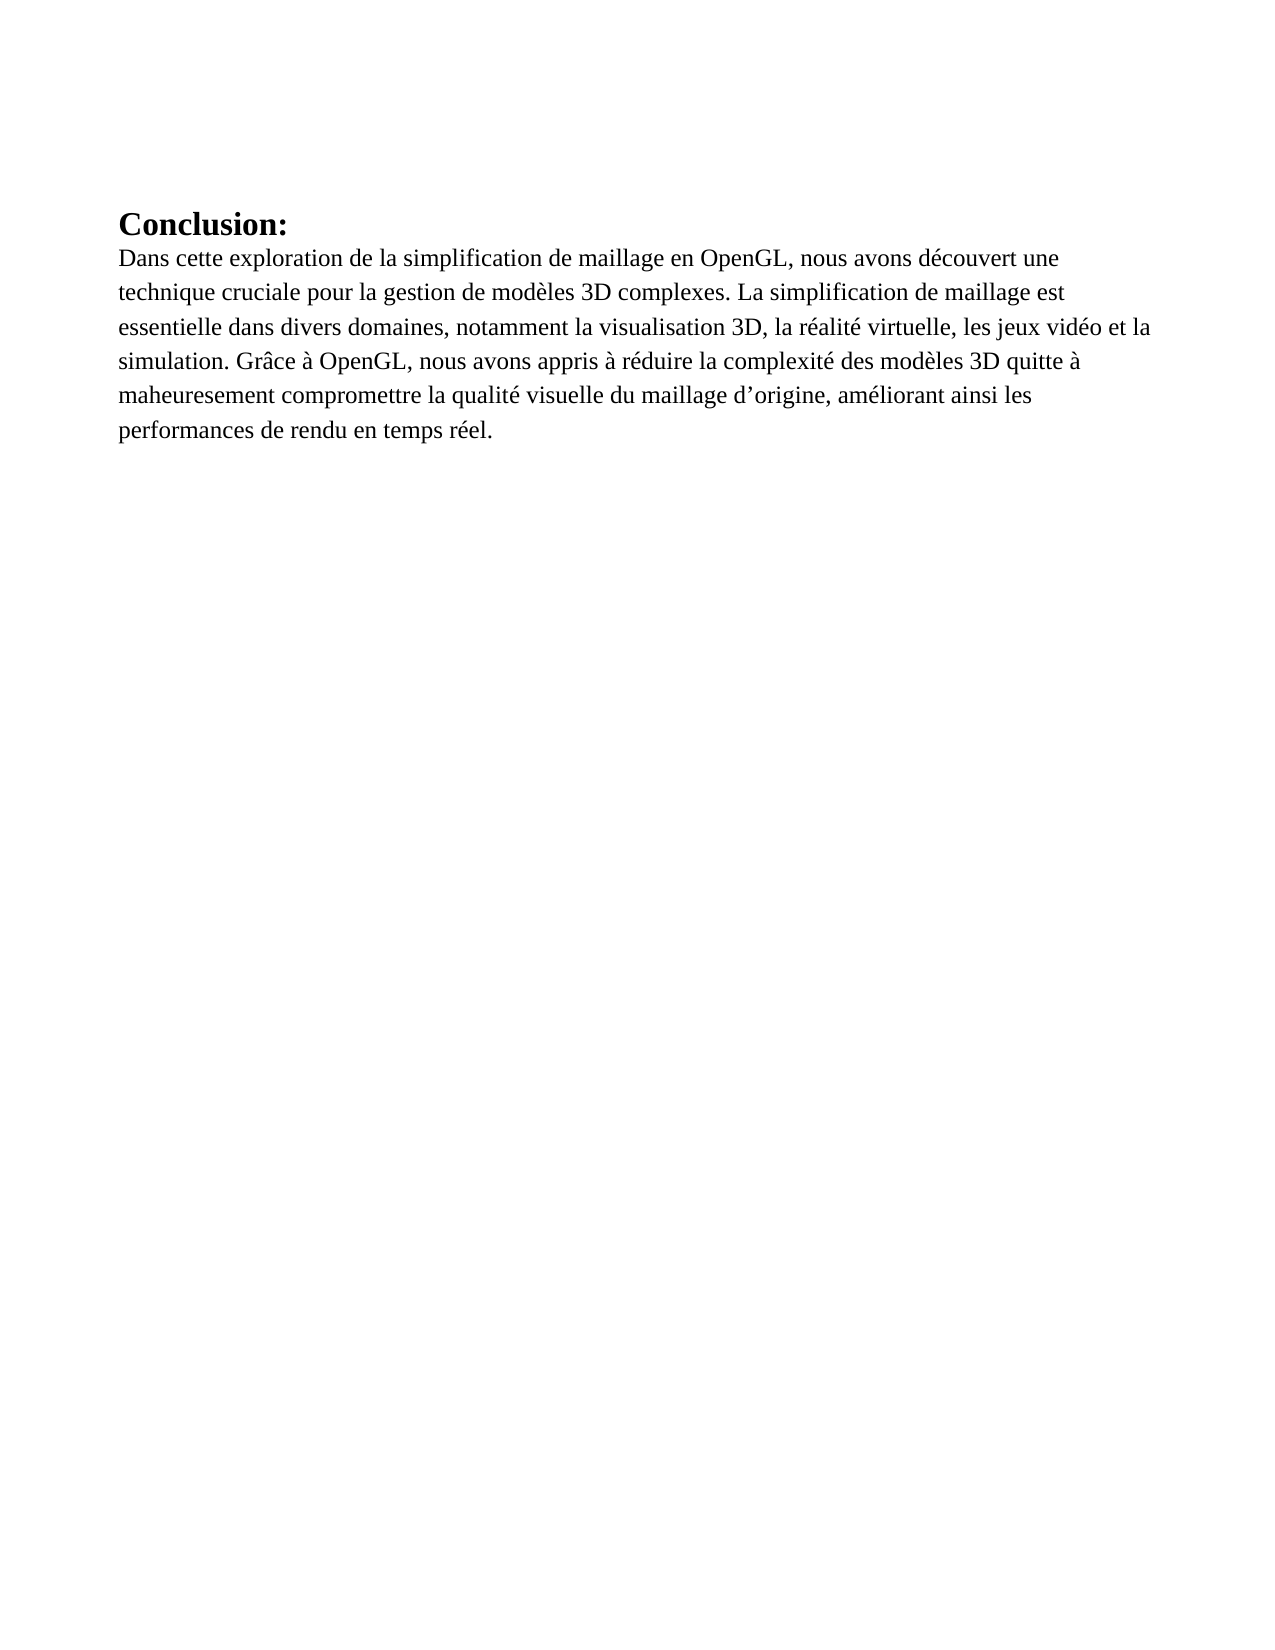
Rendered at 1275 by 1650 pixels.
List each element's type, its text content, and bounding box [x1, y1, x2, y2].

text Dans cette exploration de la simplification de maillage en OpenGL, nous avons découvert une technique cruciale pour la gestion de modèles 3D complexes. La simplification de maillage est essentielle dans divers domaines, notamment la visualisation 3D, la réalité virtuelle, les jeux vidéo et la simulation. Grâce à OpenGL, nous avons appris à réduire la complexité des modèles 3D quitte à maheuresement compromettre la qualité visuelle du maillage d’origine, améliorant ainsi les performances de rendu en temps réel. [118, 243, 1157, 444]
text Conclusion: [118, 204, 1157, 243]
